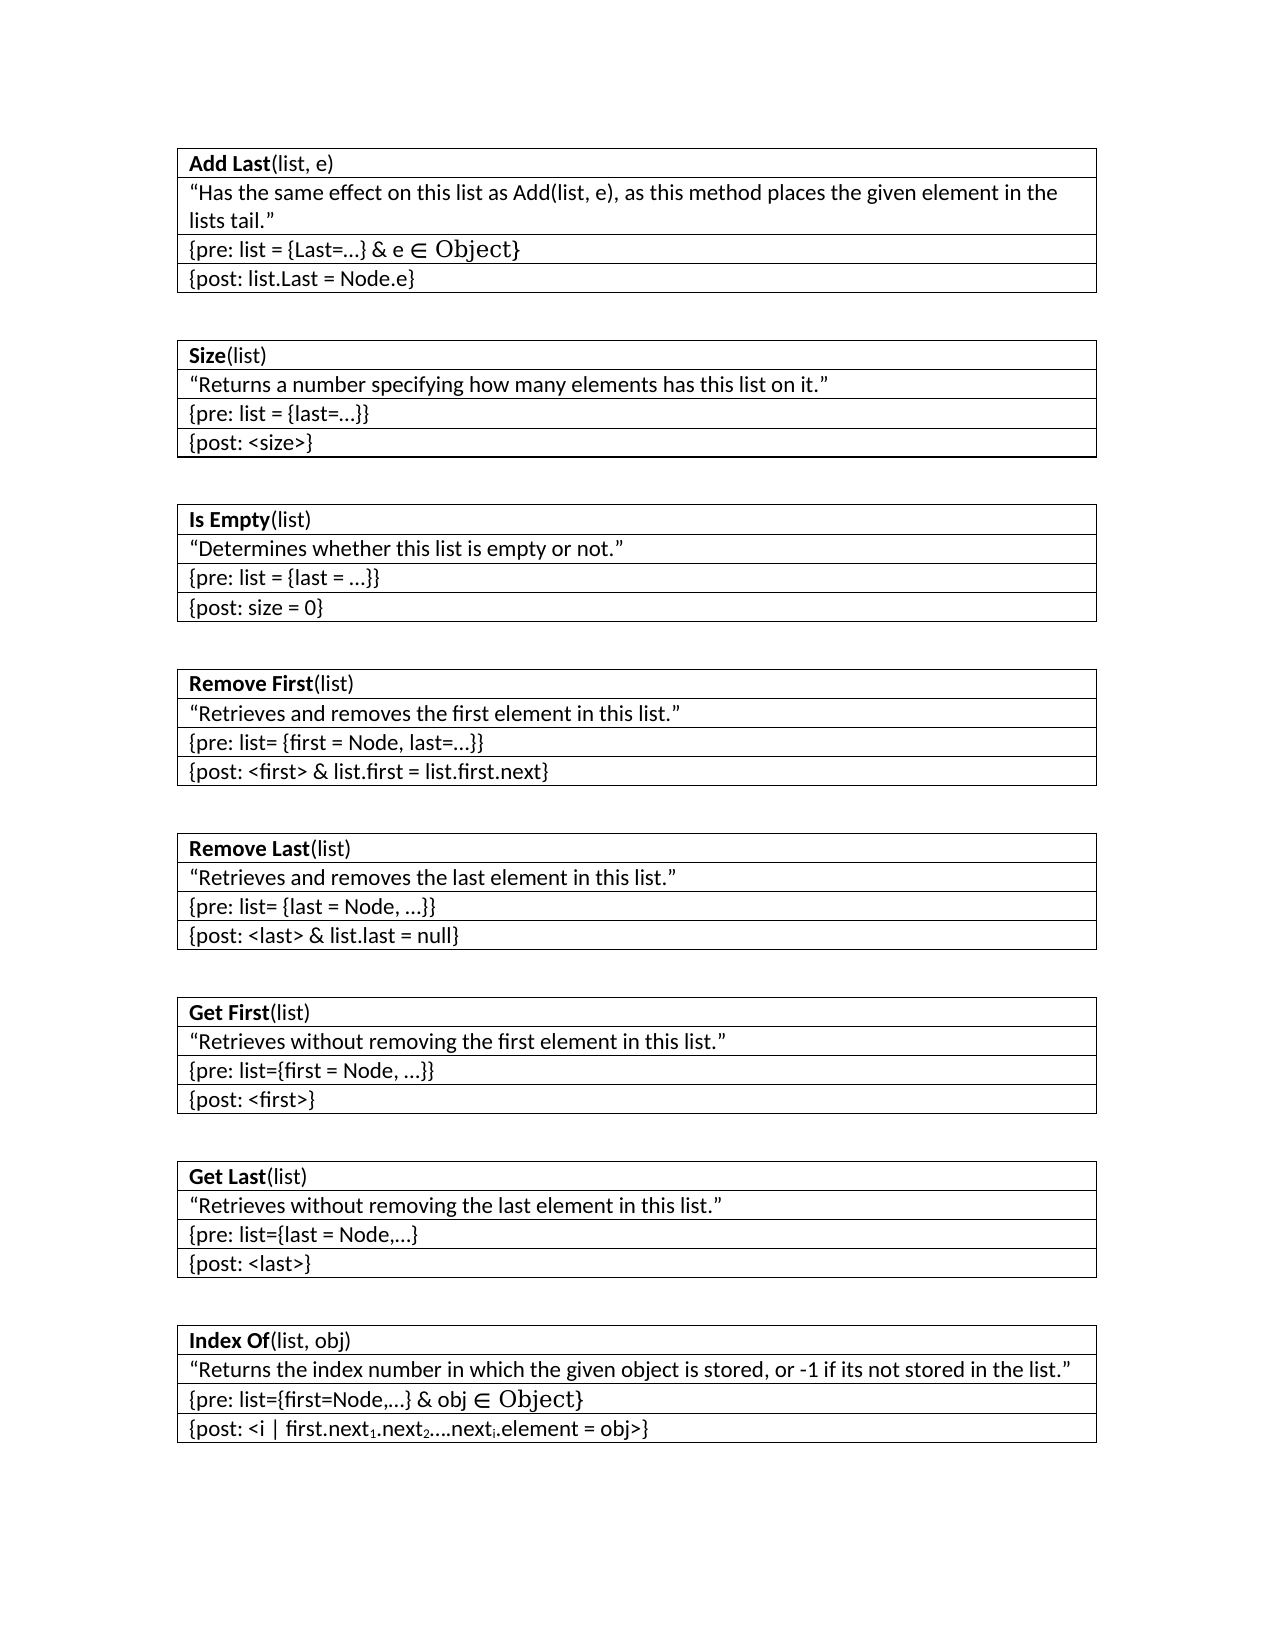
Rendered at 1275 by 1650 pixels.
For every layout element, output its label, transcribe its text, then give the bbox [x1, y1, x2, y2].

table_header Size(list) [178, 341, 1096, 369]
table_cell “Determines whether this list is empty or not.” [178, 535, 1096, 562]
table_cell {pre: list= {last = Node, …}} [178, 892, 1096, 920]
table_cell “Returns the index number in which the given object is stored, or -1 if its not stored in the list.” [178, 1355, 1096, 1383]
table_header Remove Last(list) [178, 834, 1096, 862]
table_cell “Retrieves without removing the last element in this list.” [178, 1191, 1096, 1219]
table_cell {post: <first>} [178, 1085, 1096, 1113]
table_cell “Returns a number specifying how many elements has this list on it.” [178, 370, 1096, 398]
table_cell {post: size = 0} [178, 593, 1096, 621]
table_cell {pre: list = {last=…}} [178, 399, 1096, 427]
table_cell {pre: list={first = Node, …}} [178, 1056, 1096, 1084]
table_cell {post: <last>} [178, 1249, 1096, 1277]
table_header Index Of(list, obj) [178, 1326, 1096, 1354]
table_cell {pre: list={last = Node,…} [178, 1220, 1096, 1248]
table_cell {pre: list = {Last=…} & e ∈ Object} [178, 235, 1096, 263]
table_cell {post: list.Last = Node.e} [178, 264, 1096, 292]
table_cell {pre: list= {first = Node, last=…}} [178, 728, 1096, 756]
table_cell “Retrieves and removes the last element in this list.” [178, 863, 1096, 891]
table_header Get Last(list) [178, 1162, 1096, 1190]
table_header Remove First(list) [178, 670, 1096, 698]
table_header Add Last(list, e) [178, 149, 1096, 177]
table_cell “Retrieves without removing the first element in this list.” [178, 1027, 1096, 1055]
table_cell {post: <first> & list.first = list.first.next} [178, 757, 1096, 785]
table_header Is Empty(list) [178, 505, 1096, 533]
table_header Get First(list) [178, 998, 1096, 1026]
table_cell {post: <last> & list.last = null} [178, 921, 1096, 949]
table_cell “Retrieves and removes the first element in this list.” [178, 699, 1096, 727]
table_cell {pre: list = {last = …}} [178, 564, 1096, 592]
table_cell {post: <size>} [178, 429, 1096, 456]
table_cell {post: <i | first.next1.next2….nexti.element = obj>} [178, 1414, 1096, 1442]
table_cell {pre: list={first=Node,…} & obj ∈ Object} [178, 1384, 1096, 1413]
table_cell “Has the same effect on this list as Add(list, e), as this method places the given element in the lists tail.” [178, 178, 1096, 234]
